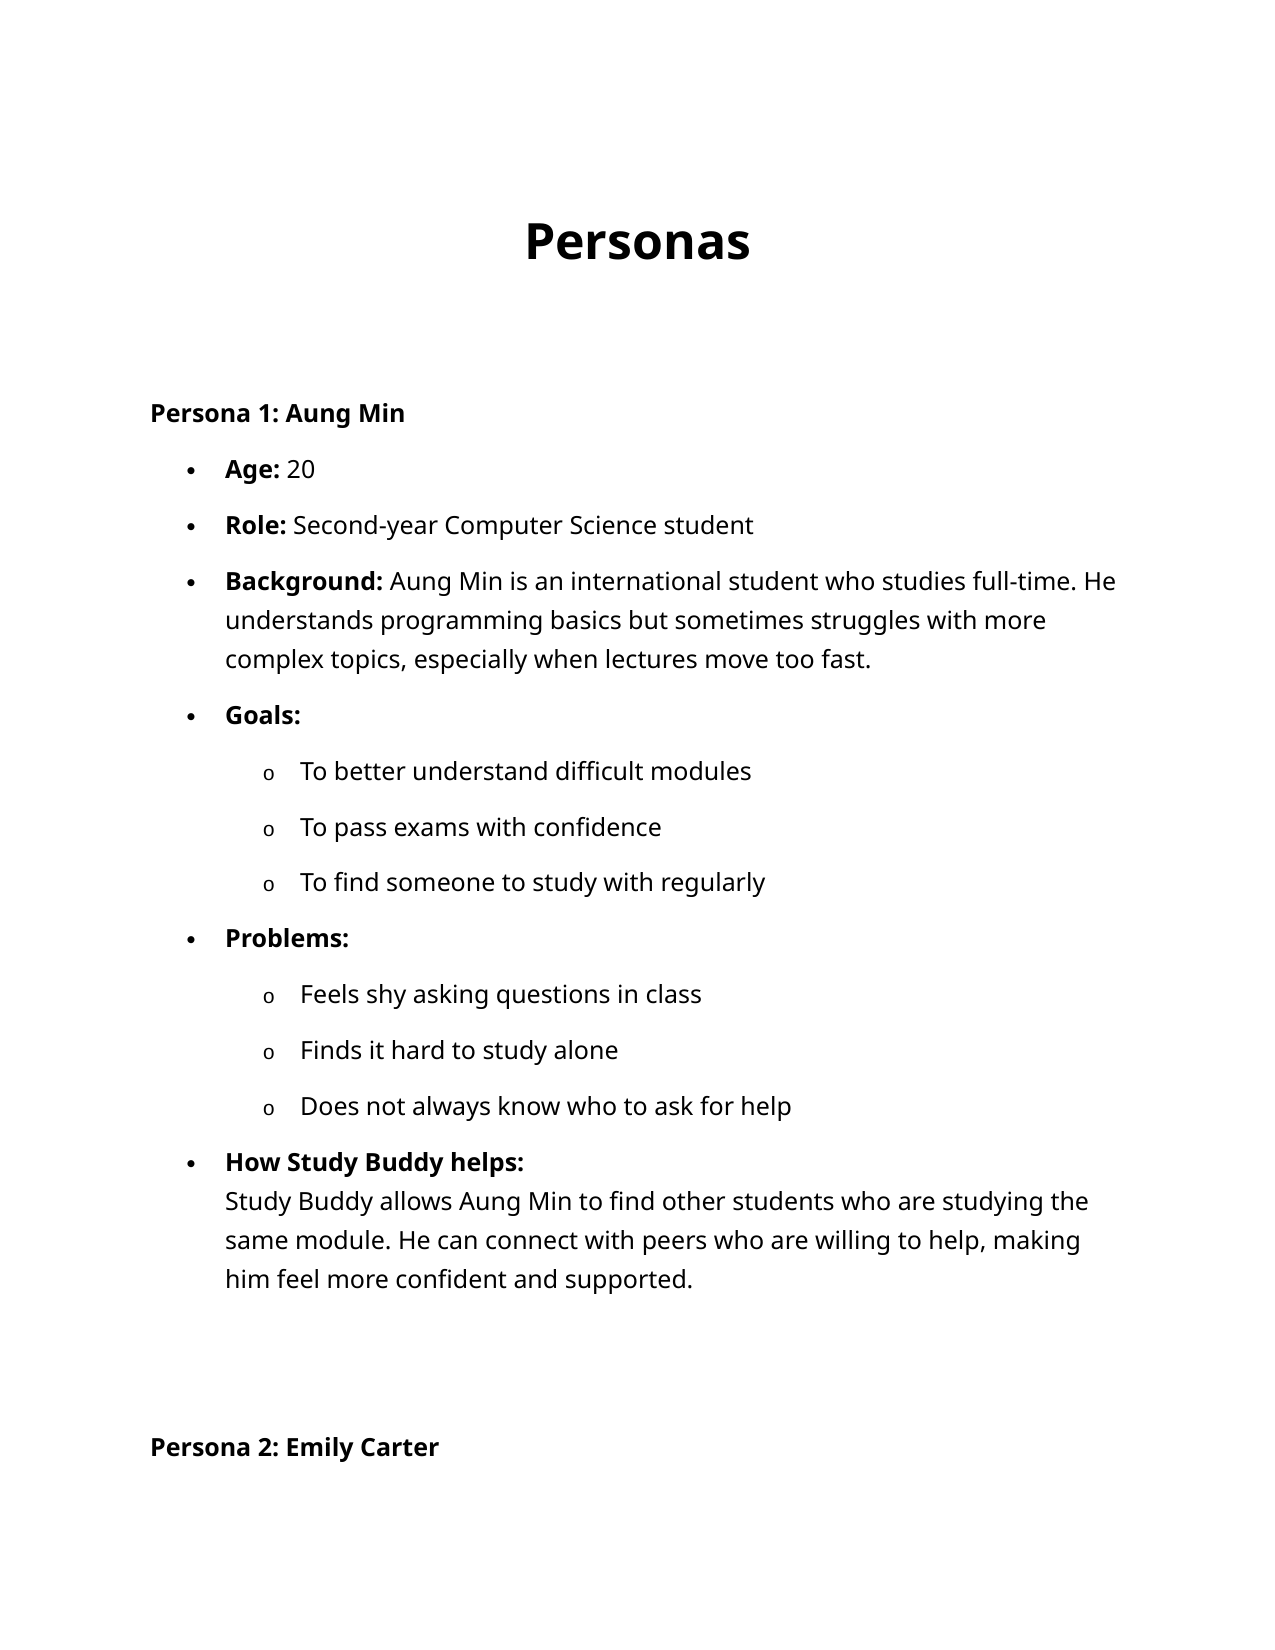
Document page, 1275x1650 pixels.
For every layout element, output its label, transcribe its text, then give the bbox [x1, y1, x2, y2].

list Goals: [187, 697, 1125, 732]
list Finds it hard to study alone [262, 1032, 1125, 1067]
list Background: Aung Min is an international student who studies full-time. He understands programming basics but sometimes struggles with more complex topics, especially when lectures move too fast. [187, 563, 1125, 676]
list To find someone to study with regularly [262, 865, 1125, 899]
list To better understand difficult modules [262, 753, 1125, 787]
list Does not always know who to ask for help [262, 1088, 1125, 1122]
list To pass exams with confidence [262, 809, 1125, 843]
list Age: 20 [187, 452, 1125, 486]
list Role: Second-year Computer Science student [187, 507, 1125, 542]
list How Study Buddy helps: Study Buddy allows Aung Min to find other students who are studying the same module. He can connect with peers who are willing to help, making him feel more confident and supported. [187, 1144, 1125, 1296]
text Personas [150, 206, 1125, 274]
list Problems: [187, 921, 1125, 955]
list Feels shy asking questions in class [262, 977, 1125, 1011]
text Persona 2: Emily Carter [150, 1429, 1125, 1463]
text Persona 1: Aung Min [150, 396, 1125, 430]
